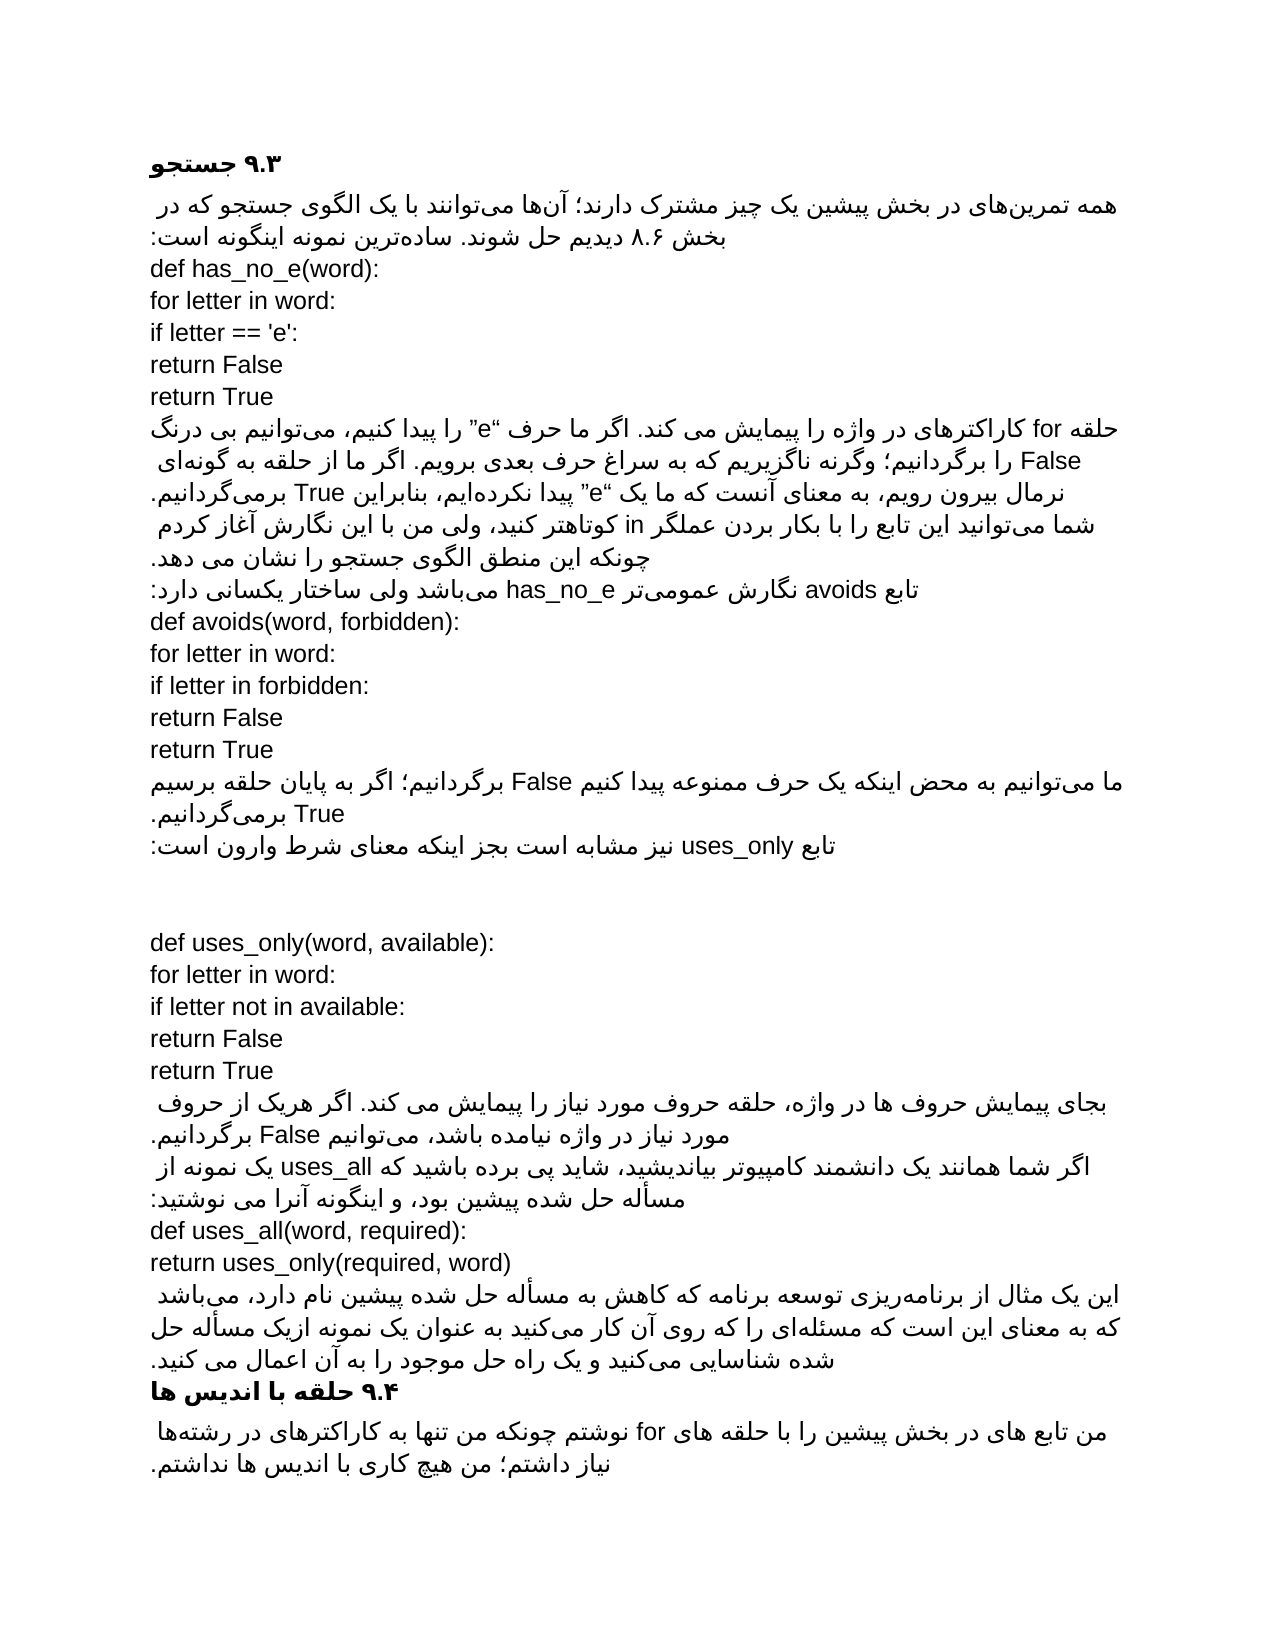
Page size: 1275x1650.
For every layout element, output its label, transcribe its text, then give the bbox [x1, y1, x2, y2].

text return uses_only(required, word) [150, 1249, 1125, 1277]
text return True [150, 383, 1125, 411]
text تابع uses_only نیز مشابه است بجز اینکه معنای شرط وارون است: [150, 832, 1125, 860]
text return False [150, 704, 1125, 732]
text ما می‌توانیم به محض اینکه یک حرف ممنوعه پیدا کنیم False برگردانیم؛ اگر به پایان حلقه برسیم True برمی‌گردانیم. [150, 768, 1125, 828]
text if letter not in available: [150, 992, 1125, 1020]
text for letter in word: [150, 960, 1125, 988]
text اگر شما همانند یک دانشمند کامپیوتر بیاندیشید، شاید پی برده باشید که uses_all یک نمونه از مسأله حل شده پیشین بود، و اینگونه آنرا می نوشتید: [150, 1153, 1125, 1213]
text return False [150, 1024, 1125, 1052]
text def avoids(word, forbidden): [150, 607, 1125, 635]
text return False [150, 351, 1125, 379]
text تابع avoids نگارش عمومی‌تر has_no_e می‌باشد ولی ساختار یکسانی دارد: [150, 575, 1125, 603]
text این یک مثال از برنامه‌ریزی توسعه برنامه که کاهش به مسأله حل شده پیشین نام دارد، می‌باشد که به معنای این است که مسئله‌ای را که روی آن کار می‌کنید به عنوان یک نمونه ازیک مسأله حل شده شناسایی می‌کنید و یک راه حل موجود را به آن اعمال می کنید. [150, 1281, 1125, 1373]
text من تابع های در بخش پیشین را با حلقه های for نوشتم چونکه من تنها به کاراکترهای در رشته‌ها نیاز داشتم؛ من هیچ کاری با اندیس ها نداشتم. [150, 1418, 1125, 1478]
text def uses_only(word, available): [150, 928, 1125, 956]
text def has_no_e(word): [150, 254, 1125, 282]
text for letter in word: [150, 287, 1125, 314]
text return True [150, 1057, 1125, 1084]
text شما می‌توانید این تابع را با بکار بردن عملگر in کوتاهتر کنید، ولی من با این نگارش آغاز کردم چونکه این منطق الگوی جستجو را نشان می دهد. [150, 511, 1125, 571]
text if letter in forbidden: [150, 672, 1125, 699]
subtitle ۹.۳ جستجو [150, 150, 1125, 178]
text if letter == 'e': [150, 319, 1125, 347]
text return True [150, 736, 1125, 764]
text for letter in word: [150, 639, 1125, 667]
text def uses_all(word, required): [150, 1217, 1125, 1245]
text حلقه for کاراکترهای در واژه را پیمایش می کند. اگر ما حرف “e” را پیدا کنیم، می‌توانیم بی درنگ False را برگردانیم؛ وگرنه ناگزیریم که به سراغ حرف بعدی برویم. اگر ما از حلقه به گونه‌ای نرمال بیرون رویم، به معنای آنست که ما یک “e” پیدا نکرده‌ایم، بنابراین True برمی‌گردانیم. [150, 415, 1125, 507]
text همه تمرین‌های در بخش پیشین یک چیز مشترک دارند؛ آن‌ها می‌توانند با یک الگوی جستجو که در بخش ۸.۶ دیدیم حل شوند. ساده‌ترین نمونه اینگونه است: [150, 190, 1125, 250]
subtitle ۹.۴ حلقه با اندیس ها [150, 1377, 1125, 1405]
text بجای پیمایش حروف ها در واژه، حلقه حروف مورد نیاز را پیمایش می کند. اگر هریک از حروف مورد نیاز در واژه نیامده باشد، می‌توانیم False برگردانیم. [150, 1089, 1125, 1149]
